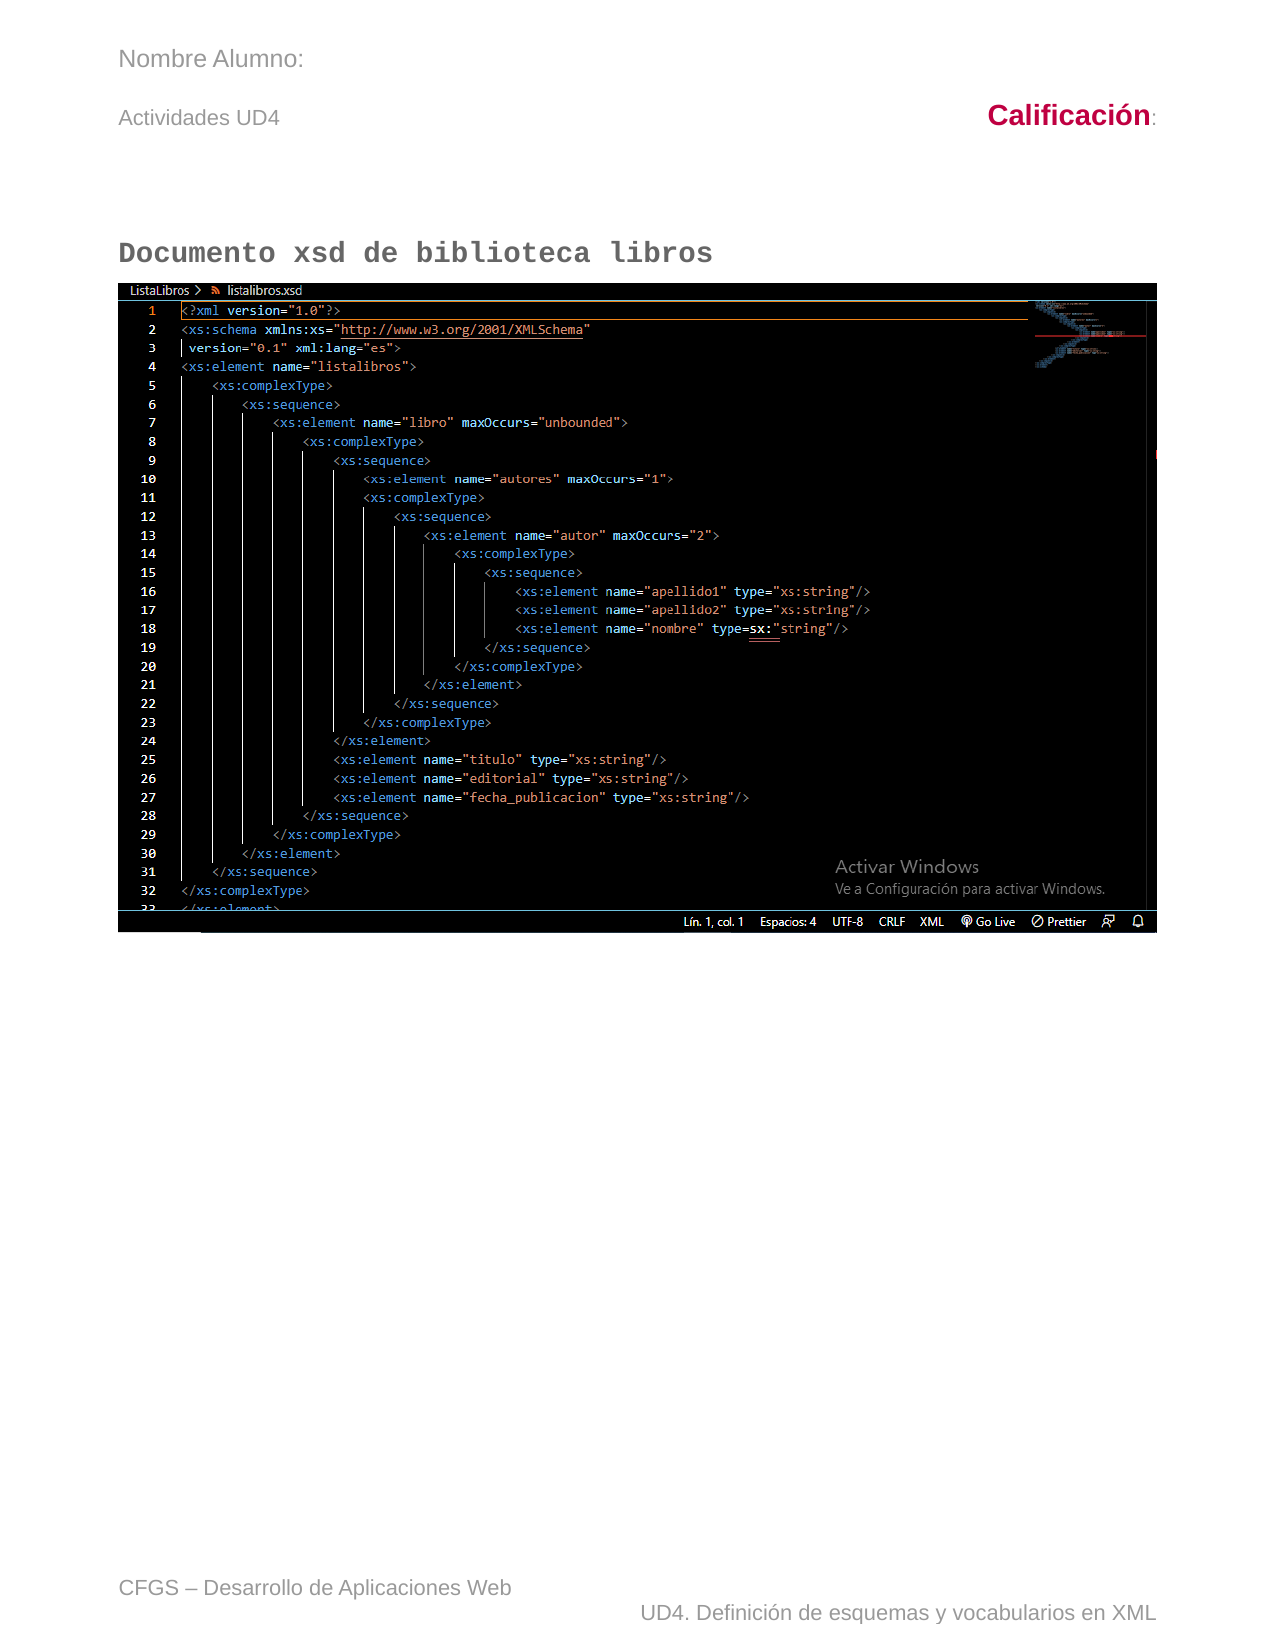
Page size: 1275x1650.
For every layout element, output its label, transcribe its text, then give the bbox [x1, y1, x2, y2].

subtitle Documento xsd de biblioteca libros [118, 238, 1157, 271]
picture [118, 283, 1157, 933]
